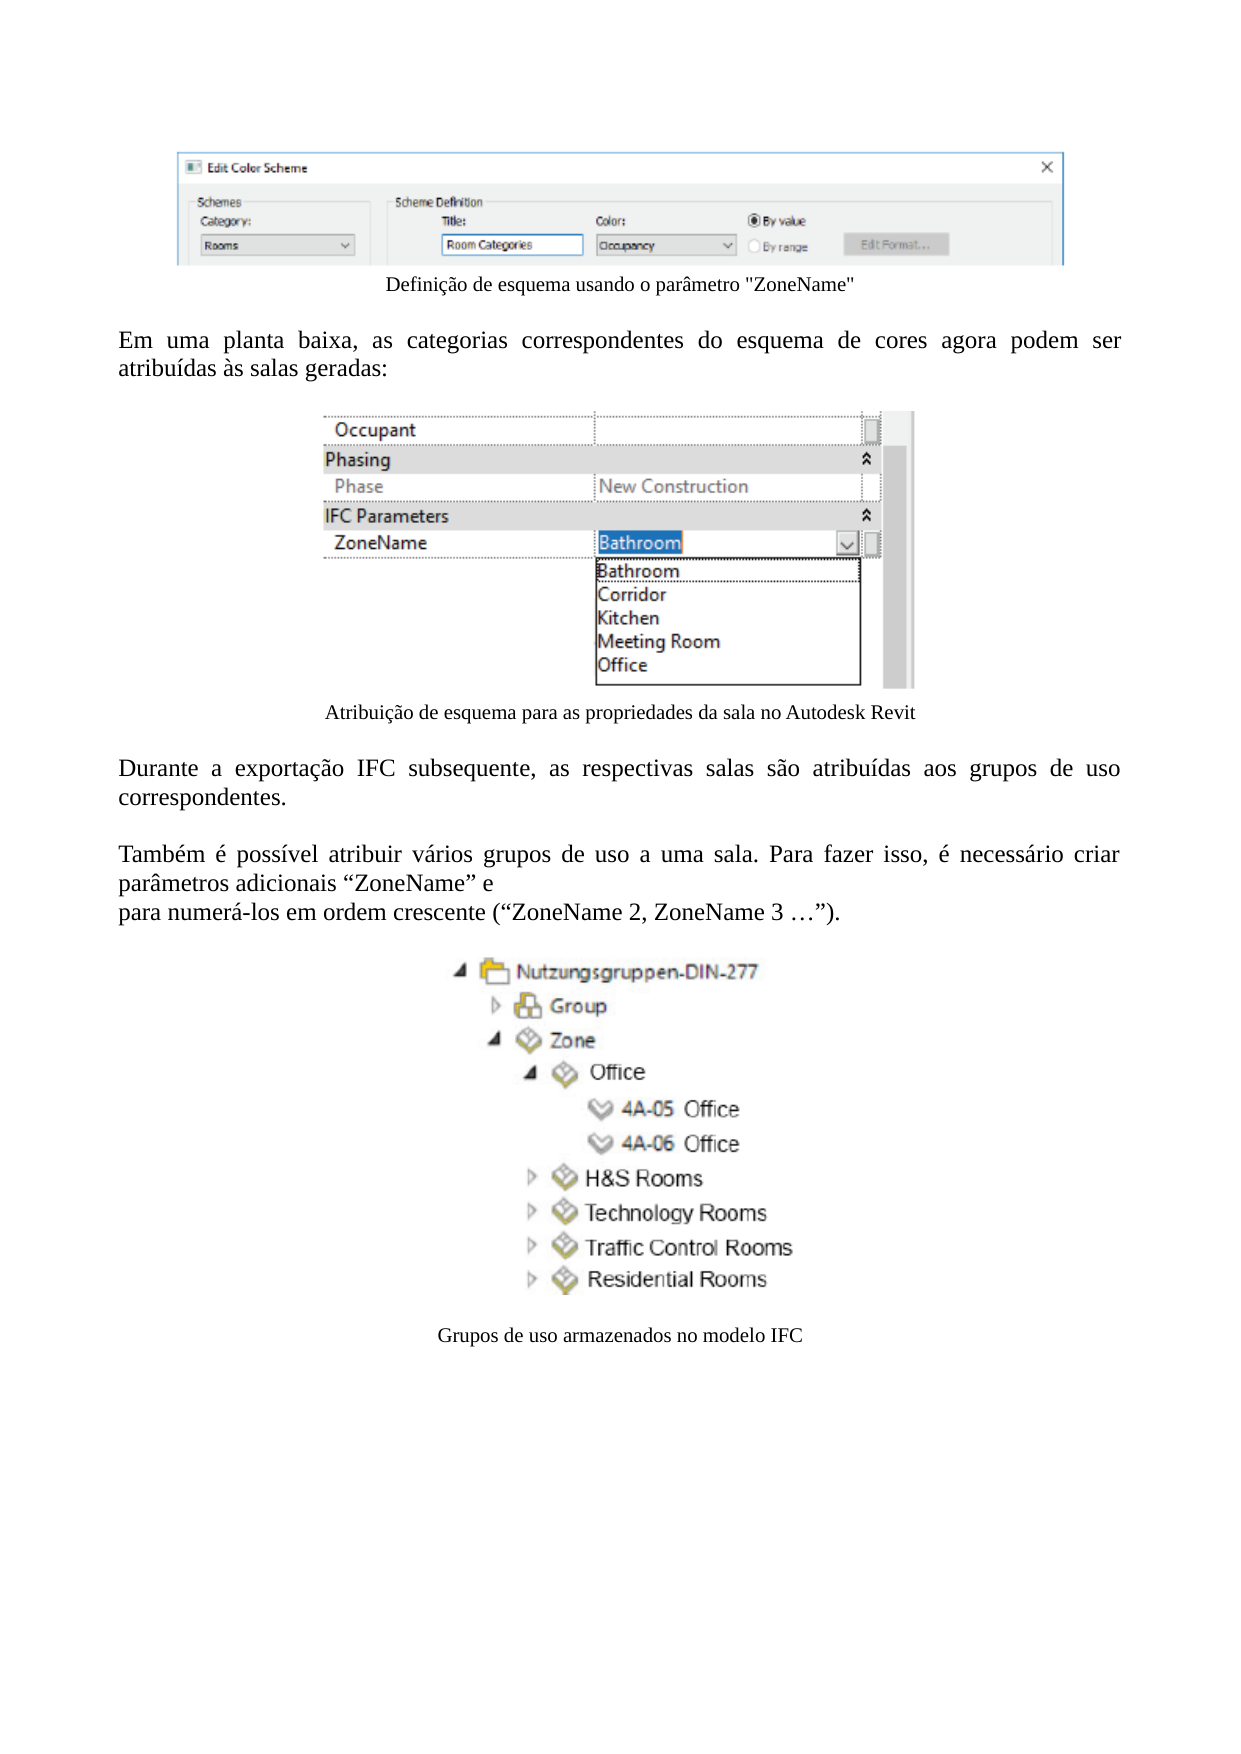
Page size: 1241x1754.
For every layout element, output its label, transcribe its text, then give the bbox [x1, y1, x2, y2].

text Também é possível atribuir vários grupos de uso a uma sala. Para fazer isso, é necessário criar parâmetros adicionais “ZoneName” e [118, 839, 1122, 897]
text Grupos de uso armazenados no modelo IFC [118, 1323, 1122, 1347]
text Definição de esquema usando o parâmetro "ZoneName" [118, 147, 1122, 296]
text Durante a exportação IFC subsequente, as respectivas salas são atribuídas aos grupos de uso correspondentes. [118, 753, 1122, 810]
picture [445, 954, 795, 1295]
text Em uma planta baixa, as categorias correspondentes do esquema de cores agora podem ser atribuídas às salas geradas: [118, 325, 1122, 382]
picture [316, 411, 924, 700]
picture [168, 146, 1072, 272]
text para numerá-los em ordem crescente (“ZoneName 2, ZoneName 3 …”). [118, 897, 1122, 925]
text Atribuição de esquema para as propriedades da sala no Autodesk Revit [118, 411, 1122, 724]
